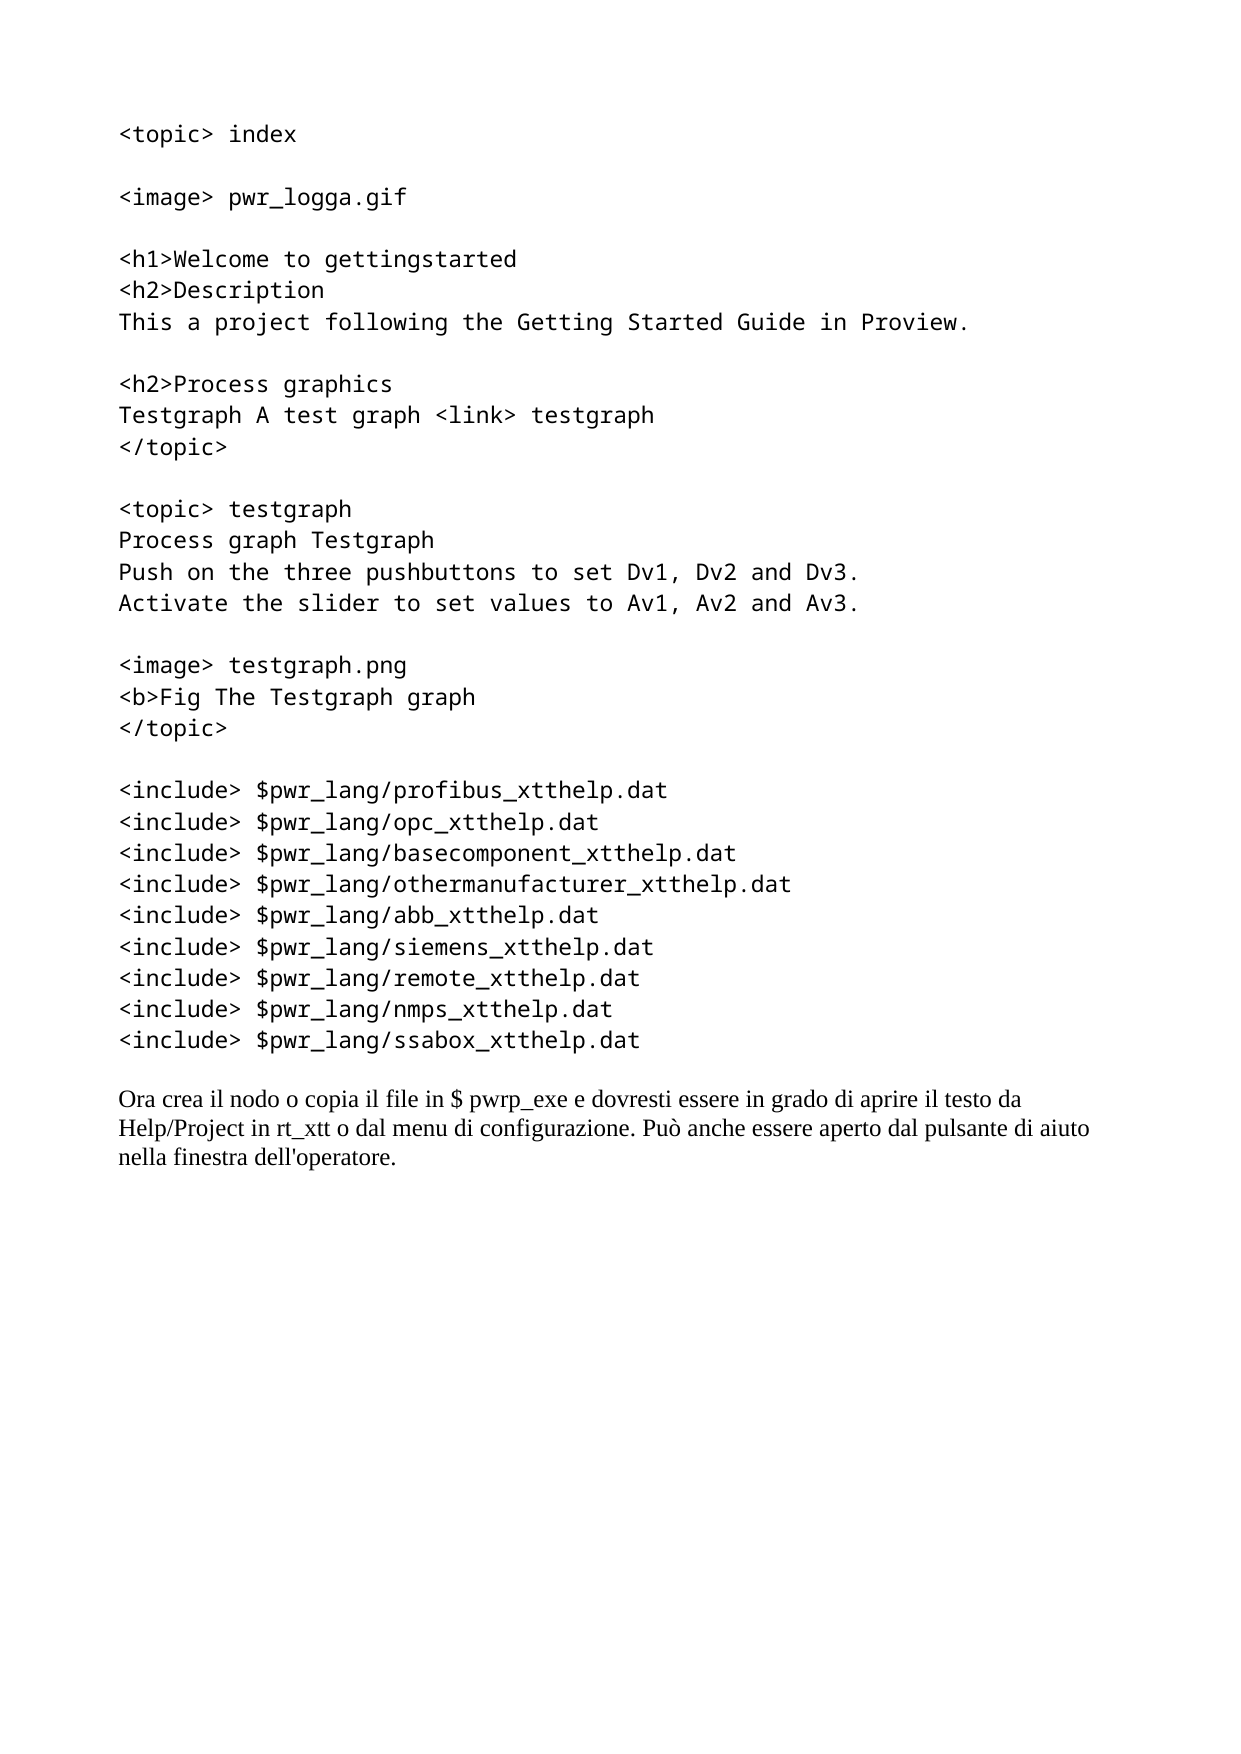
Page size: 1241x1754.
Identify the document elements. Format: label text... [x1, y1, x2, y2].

text Ora crea il nodo o copia il file in $ pwrp_exe e dovresti essere in grado di aprire il testo da Help/Project in rt_xtt o dal menu di configurazione. Può anche essere aperto dal pulsante di aiuto nella finestra dell'operatore. [118, 1084, 1122, 1171]
text <include> $pwr_lang/abb_xtthelp.dat [118, 899, 1122, 931]
text <b>Fig The Testgraph graph [118, 681, 1122, 712]
text <image> testgraph.png [118, 649, 1122, 681]
text <h2>Description [118, 274, 1122, 306]
text Process graph Testgraph [118, 524, 1122, 556]
text Push on the three pushbuttons to set Dv1, Dv2 and Dv3. [118, 556, 1122, 587]
text <h1>Welcome to gettingstarted [118, 243, 1122, 274]
text This a project following the Getting Started Guide in Proview. [118, 306, 1122, 337]
text <include> $pwr_lang/profibus_xtthelp.dat [118, 774, 1122, 806]
text <h2>Process graphics [118, 368, 1122, 399]
text <topic> index [118, 118, 1122, 149]
text <topic> testgraph [118, 493, 1122, 524]
text Activate the slider to set values to Av1, Av2 and Av3. [118, 587, 1122, 618]
text <include> $pwr_lang/othermanufacturer_xtthelp.dat [118, 868, 1122, 899]
text <image> pwr_logga.gif [118, 181, 1122, 212]
text <include> $pwr_lang/nmps_xtthelp.dat [118, 993, 1122, 1024]
text </topic> [118, 712, 1122, 743]
text <include> $pwr_lang/remote_xtthelp.dat [118, 962, 1122, 993]
text <include> $pwr_lang/opc_xtthelp.dat [118, 806, 1122, 837]
text Testgraph A test graph <link> testgraph [118, 399, 1122, 431]
text </topic> [118, 431, 1122, 462]
text <include> $pwr_lang/ssabox_xtthelp.dat [118, 1024, 1122, 1056]
text <include> $pwr_lang/siemens_xtthelp.dat [118, 931, 1122, 962]
text <include> $pwr_lang/basecomponent_xtthelp.dat [118, 837, 1122, 868]
